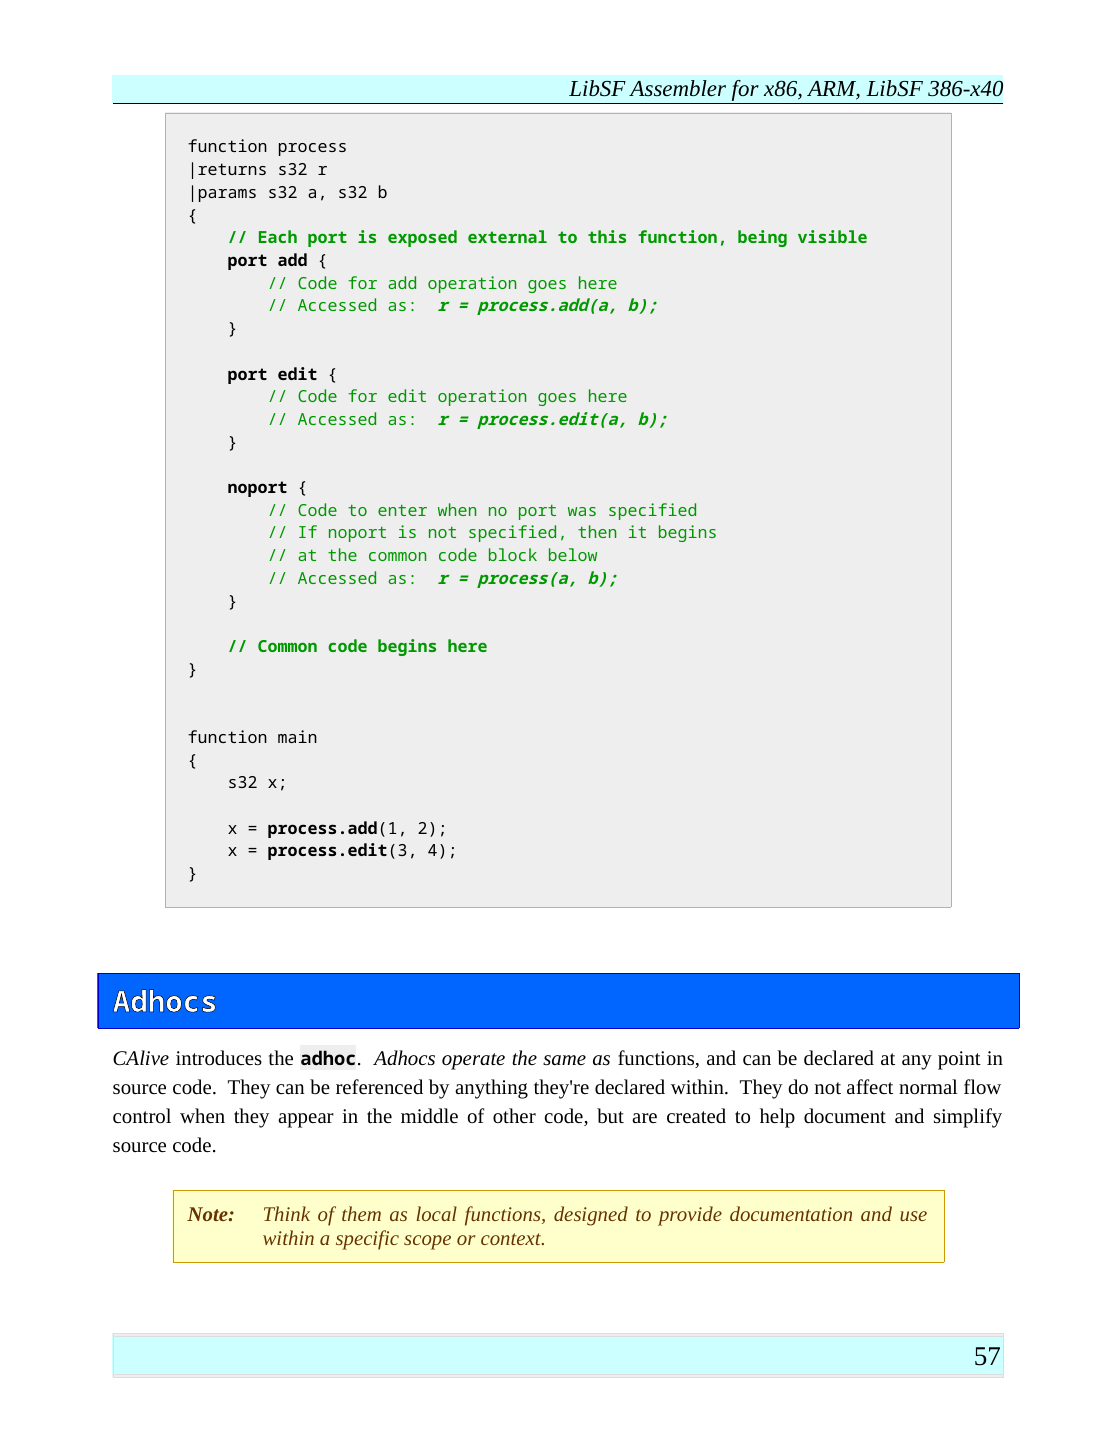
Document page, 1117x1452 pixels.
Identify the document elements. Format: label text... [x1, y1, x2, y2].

text function process |returns s32 r |params s32 a, s32 b { // Each port is exposed external to this function, being visible port add { // Code for add operation goes here // Accessed as: r = process.add(a, b); } port edit { // Code for edit operation goes here // Accessed as: r = process.edit(a, b); } noport { // Code to enter when no port was specified // If noport is not specified, then it begins // at the common code block below // Accessed as: r = process(a, b); } // Common code begins here } function main { s32 x; x = process.add(1, 2); x = process.edit(3, 4); } [166, 114, 951, 907]
text Note: Think of them as local functions, designed to provide documentation and use within a specific scope or context. [174, 1191, 944, 1262]
subtitle Adhocs [99, 974, 1019, 1028]
text CAlive introduces the adhoc. Adhocs operate the same as functions, and can be declared at any point in source code. They can be referenced by anything they're declared within. They do not affect normal flow control when they appear in the middle of other code, but are created to help document and simplify source code. [112, 1045, 1003, 1157]
